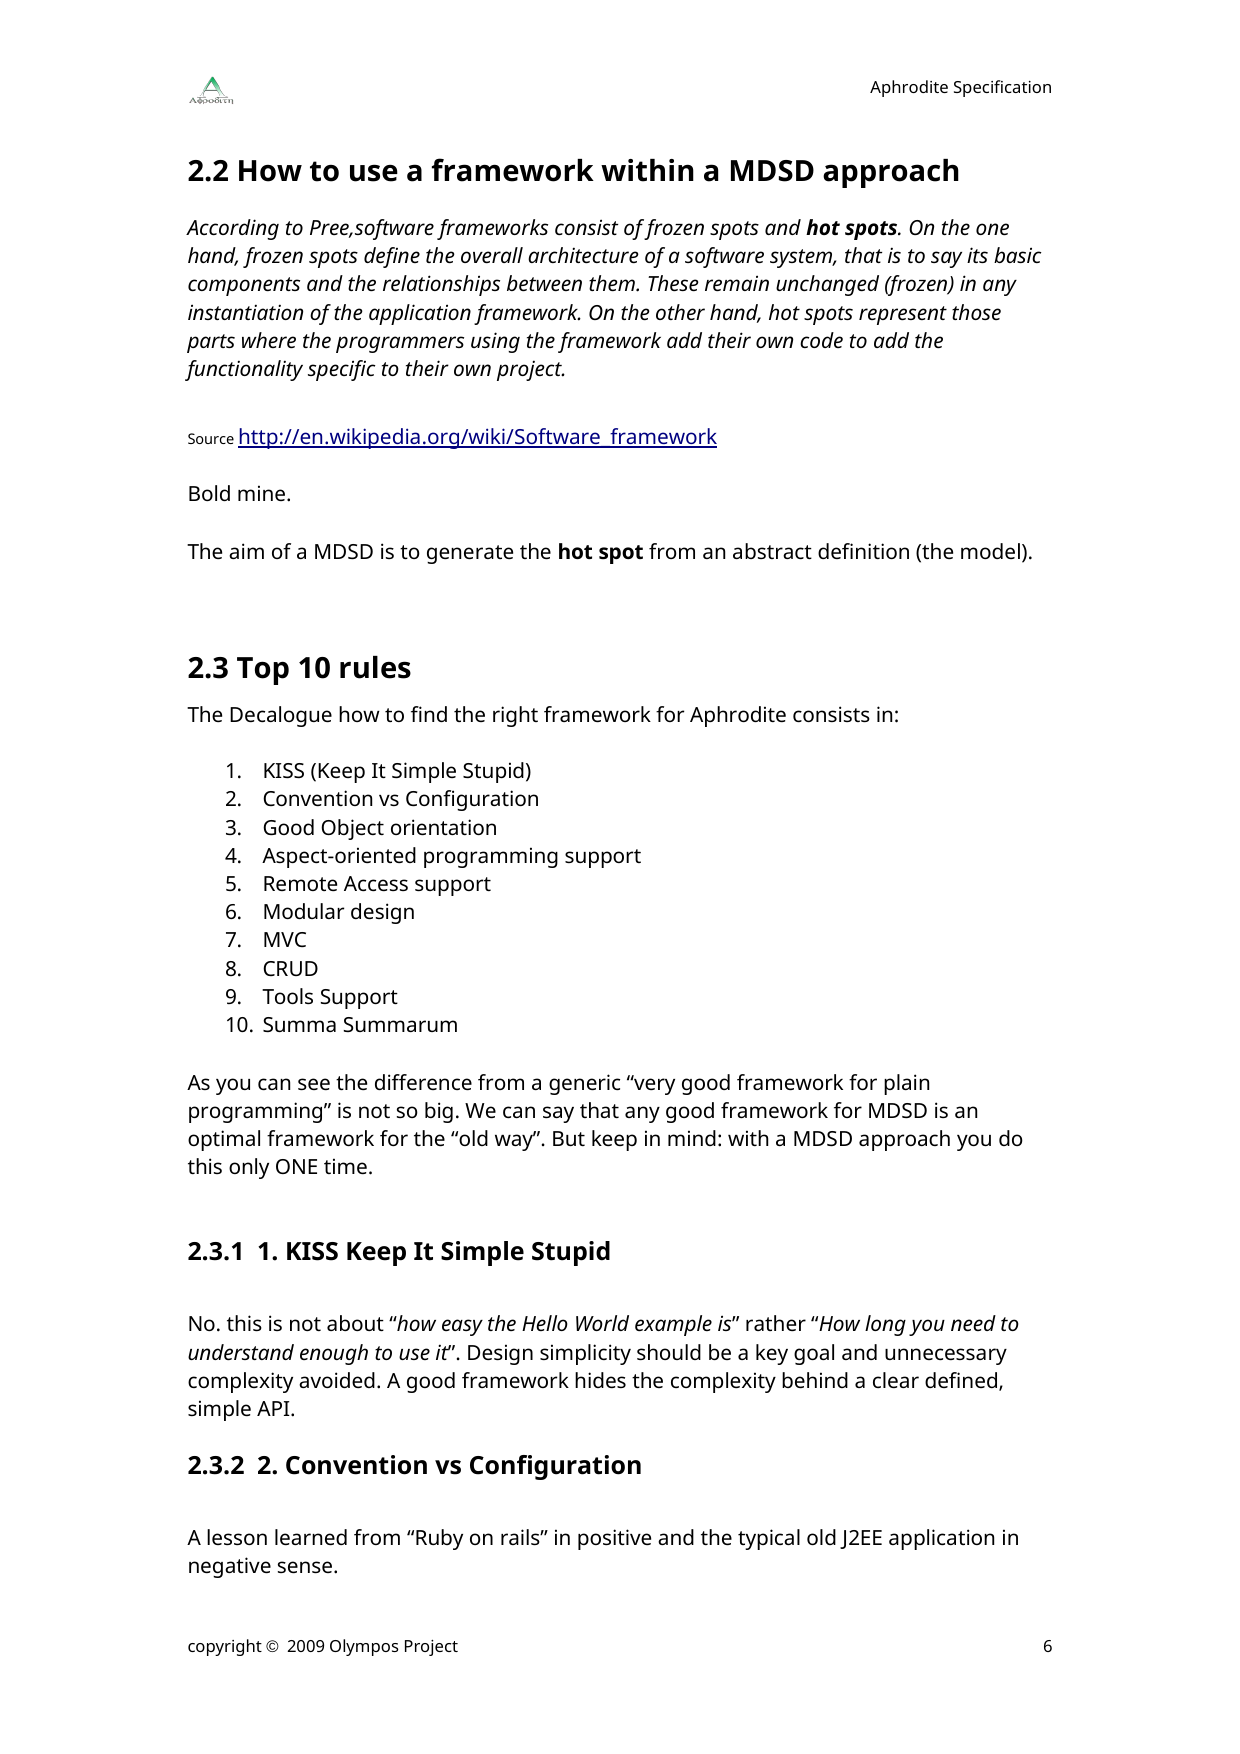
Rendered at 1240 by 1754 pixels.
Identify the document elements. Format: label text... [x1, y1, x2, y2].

text The Decalogue how to find the right framework for Aphrodite consists in: [187, 700, 1052, 728]
subtitle 2. Convention vs Configuration [187, 1447, 1052, 1481]
text The aim of a MDSD is to generate the hot spot from an abstract definition (the model). [187, 537, 1052, 565]
text Bold mine. [187, 479, 1052, 508]
text A lesson learned from “Ruby on rails” in positive and the typical old J2EE application in negative sense. [187, 1523, 1052, 1579]
list Convention vs Configuration [225, 784, 1052, 813]
list MVC [225, 926, 1052, 954]
list Aspect-oriented programming support [225, 841, 1052, 869]
subtitle Top 10 rules [187, 647, 1052, 687]
subtitle 1. KISS Keep It Simple Stupid [187, 1234, 1052, 1268]
text Source http://en.wikipedia.org/wiki/Software_framework [187, 422, 1052, 450]
text No. this is not about “how easy the Hello World example is” rather “How long you need to understand enough to use it”. Design simplicity should be a key goal and unnecessary complexity avoided. A good framework hides the complexity behind a clear defined, simple API. [187, 1309, 1052, 1422]
picture [188, 76, 235, 105]
list Good Object orientation [225, 813, 1052, 841]
list Remote Access support [225, 869, 1052, 897]
list CRUD [225, 954, 1052, 982]
list Summa Summarum [225, 1010, 1052, 1038]
list Tools Support [225, 982, 1052, 1010]
text As you can see the difference from a generic “very good framework for plain programming” is not so big. We can say that any good framework for MDSD is an optimal framework for the “old way”. But keep in mind: with a MDSD approach you do this only ONE time. [187, 1068, 1052, 1209]
list KISS (Keep It Simple Stupid) [225, 756, 1052, 784]
text According to Pree,software frameworks consist of frozen spots and hot spots. On the one hand, frozen spots define the overall architecture of a software system, that is to say its basic components and the relationships between them. These remain unchanged (frozen) in any instantiation of the application framework. On the other hand, hot spots represent those parts where the programmers using the framework add their own code to add the functionality specific to their own project. [187, 213, 1052, 382]
list Modular design [225, 897, 1052, 926]
subtitle How to use a framework within a MDSD approach [187, 150, 1052, 190]
